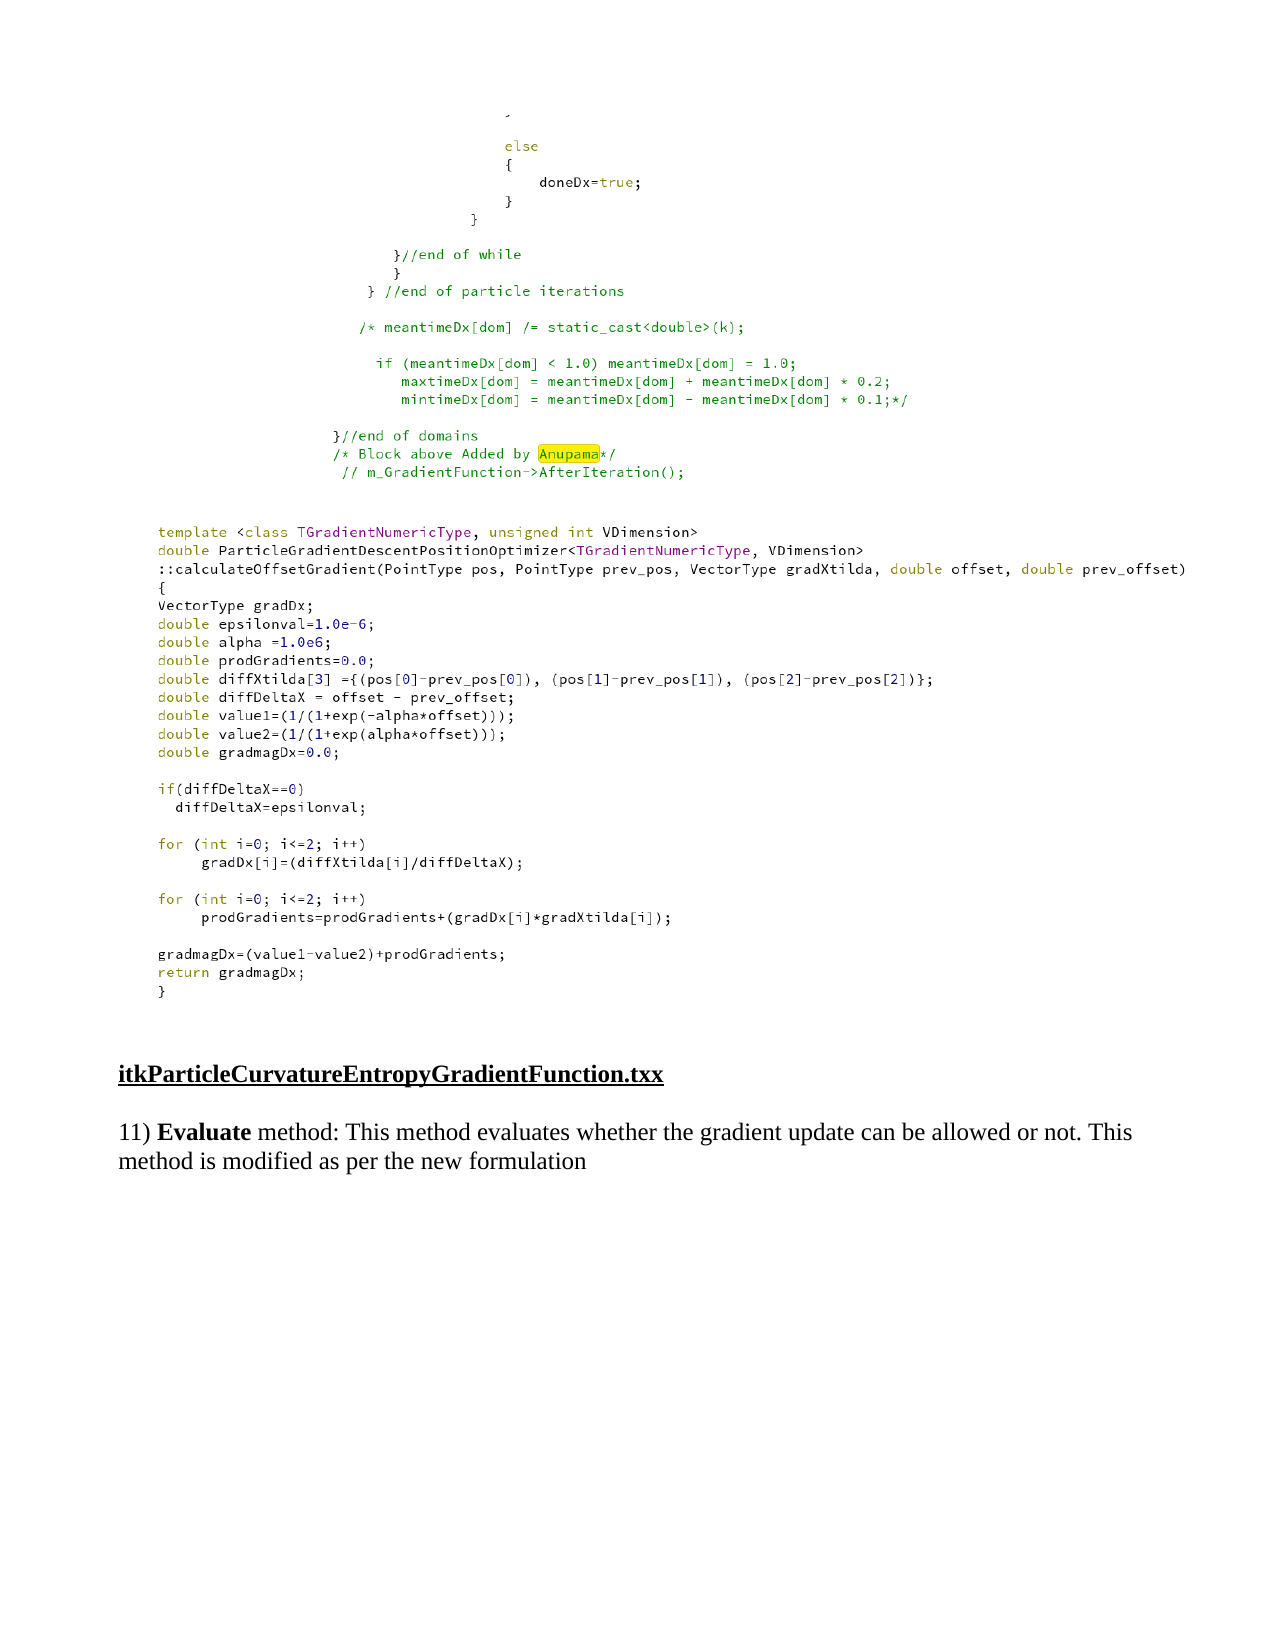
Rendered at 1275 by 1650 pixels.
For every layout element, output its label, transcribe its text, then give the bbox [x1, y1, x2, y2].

text 11) Evaluate method: This method evaluates whether the gradient update can be allowed or not. This method is modified as per the new formulation [118, 1117, 1157, 1174]
picture [303, 115, 1267, 484]
picture [158, 514, 1198, 1002]
text itkParticleCurvatureEntropyGradientFunction.txx [118, 1059, 1157, 1088]
